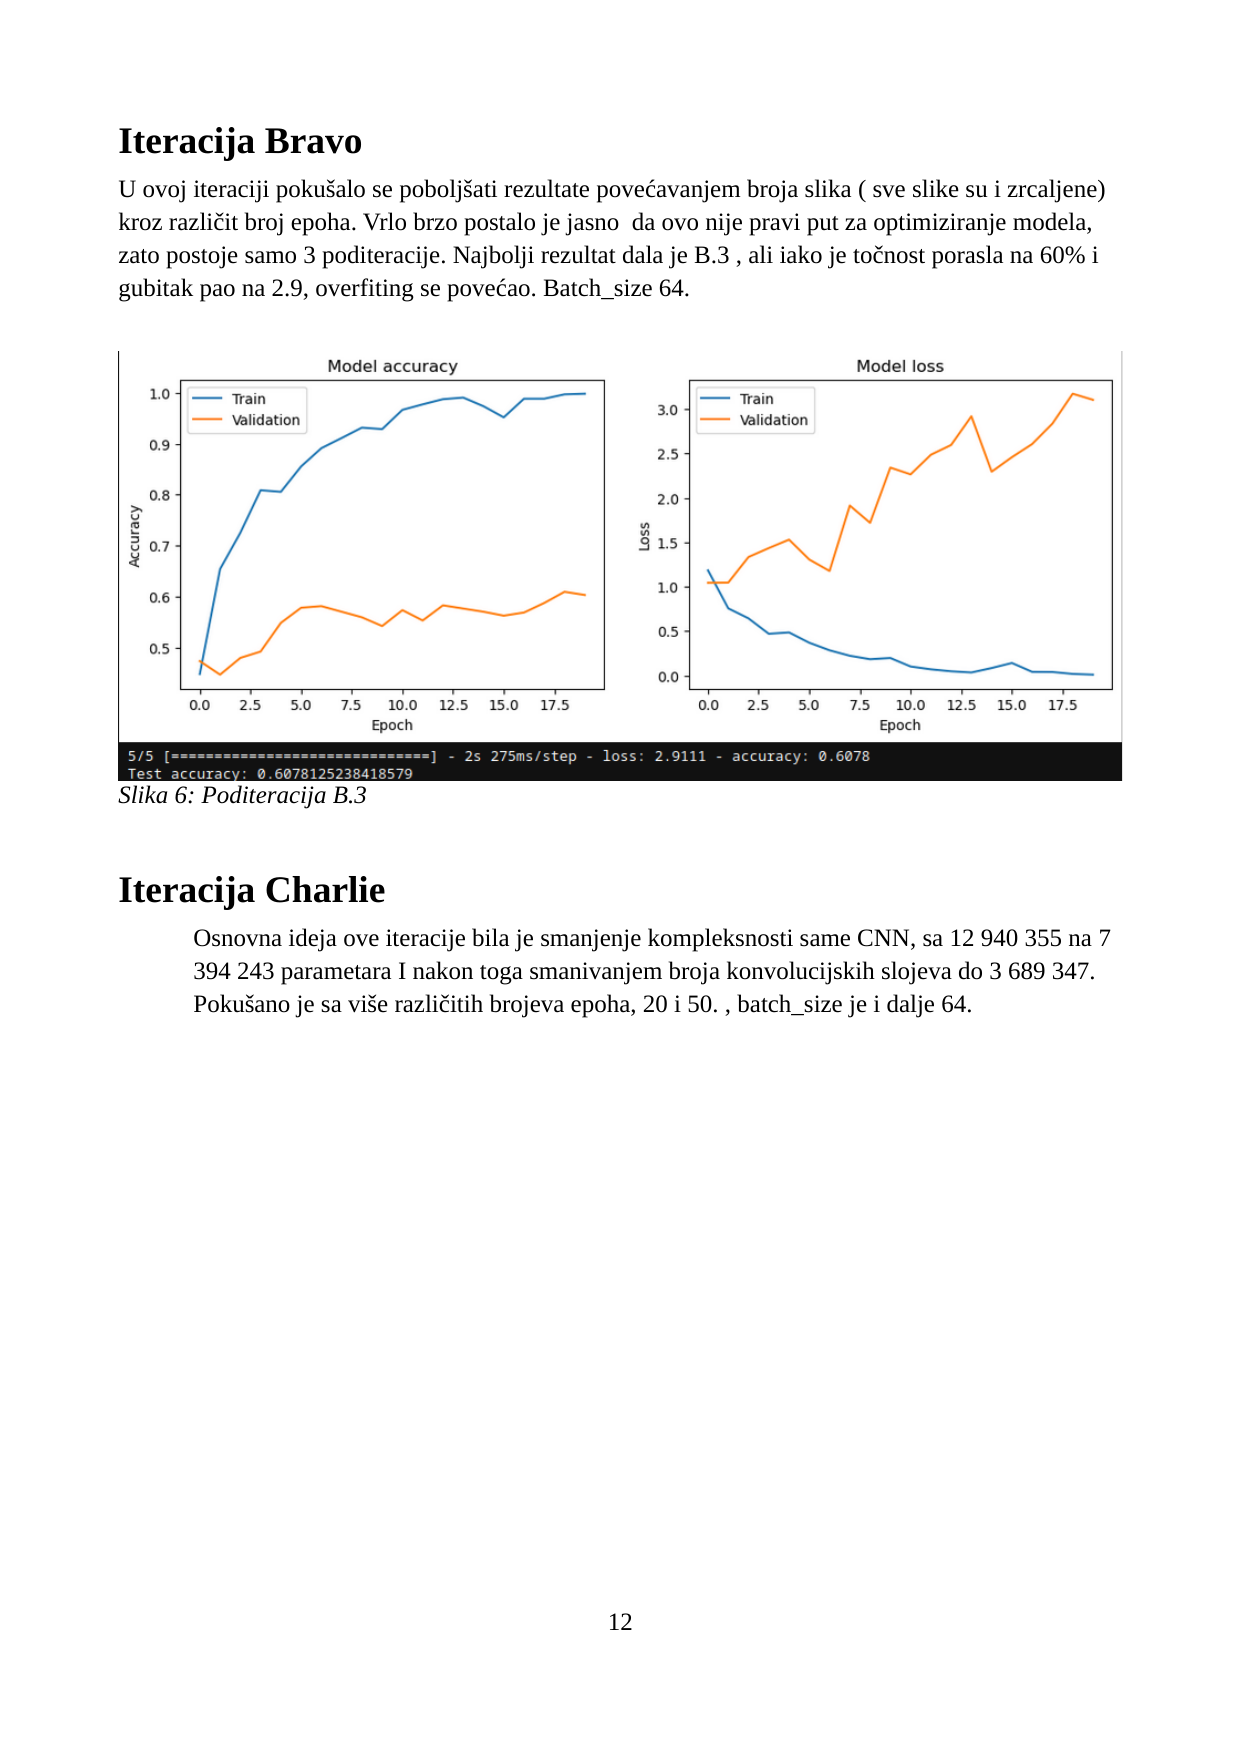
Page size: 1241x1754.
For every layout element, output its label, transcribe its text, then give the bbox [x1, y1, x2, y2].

text Slika 6: Poditeracija B.3 [118, 781, 1122, 809]
subtitle Iteracija Charlie [118, 867, 1122, 910]
text U ovoj iteraciji pokušalo se poboljšati rezultate povećavanjem broja slika ( sve slike su i zrcaljene) kroz različit broj epoha. Vrlo brzo postalo je jasno da ovo nije pravi put za optimiziranje modela, zato postoje samo 3 poditeracije. Najbolji rezultat dala je B.3 , ali iako je točnost porasla na 60% i gubitak pao na 2.9, overfiting se povećao. Batch_size 64. [118, 174, 1122, 302]
picture [118, 351, 1123, 781]
list Osnovna ideja ove iteracije bila je smanjenje kompleksnosti same CNN, sa 12 940 355 na 7 394 243 parametara I nakon toga smanivanjem broja konvolucijskih slojeva do 3 689 347. Pokušano je sa više različitih brojeva epoha, 20 i 50. , batch_size je i dalje 64. [156, 923, 1122, 1018]
subtitle Iteracija Bravo [118, 118, 1122, 161]
